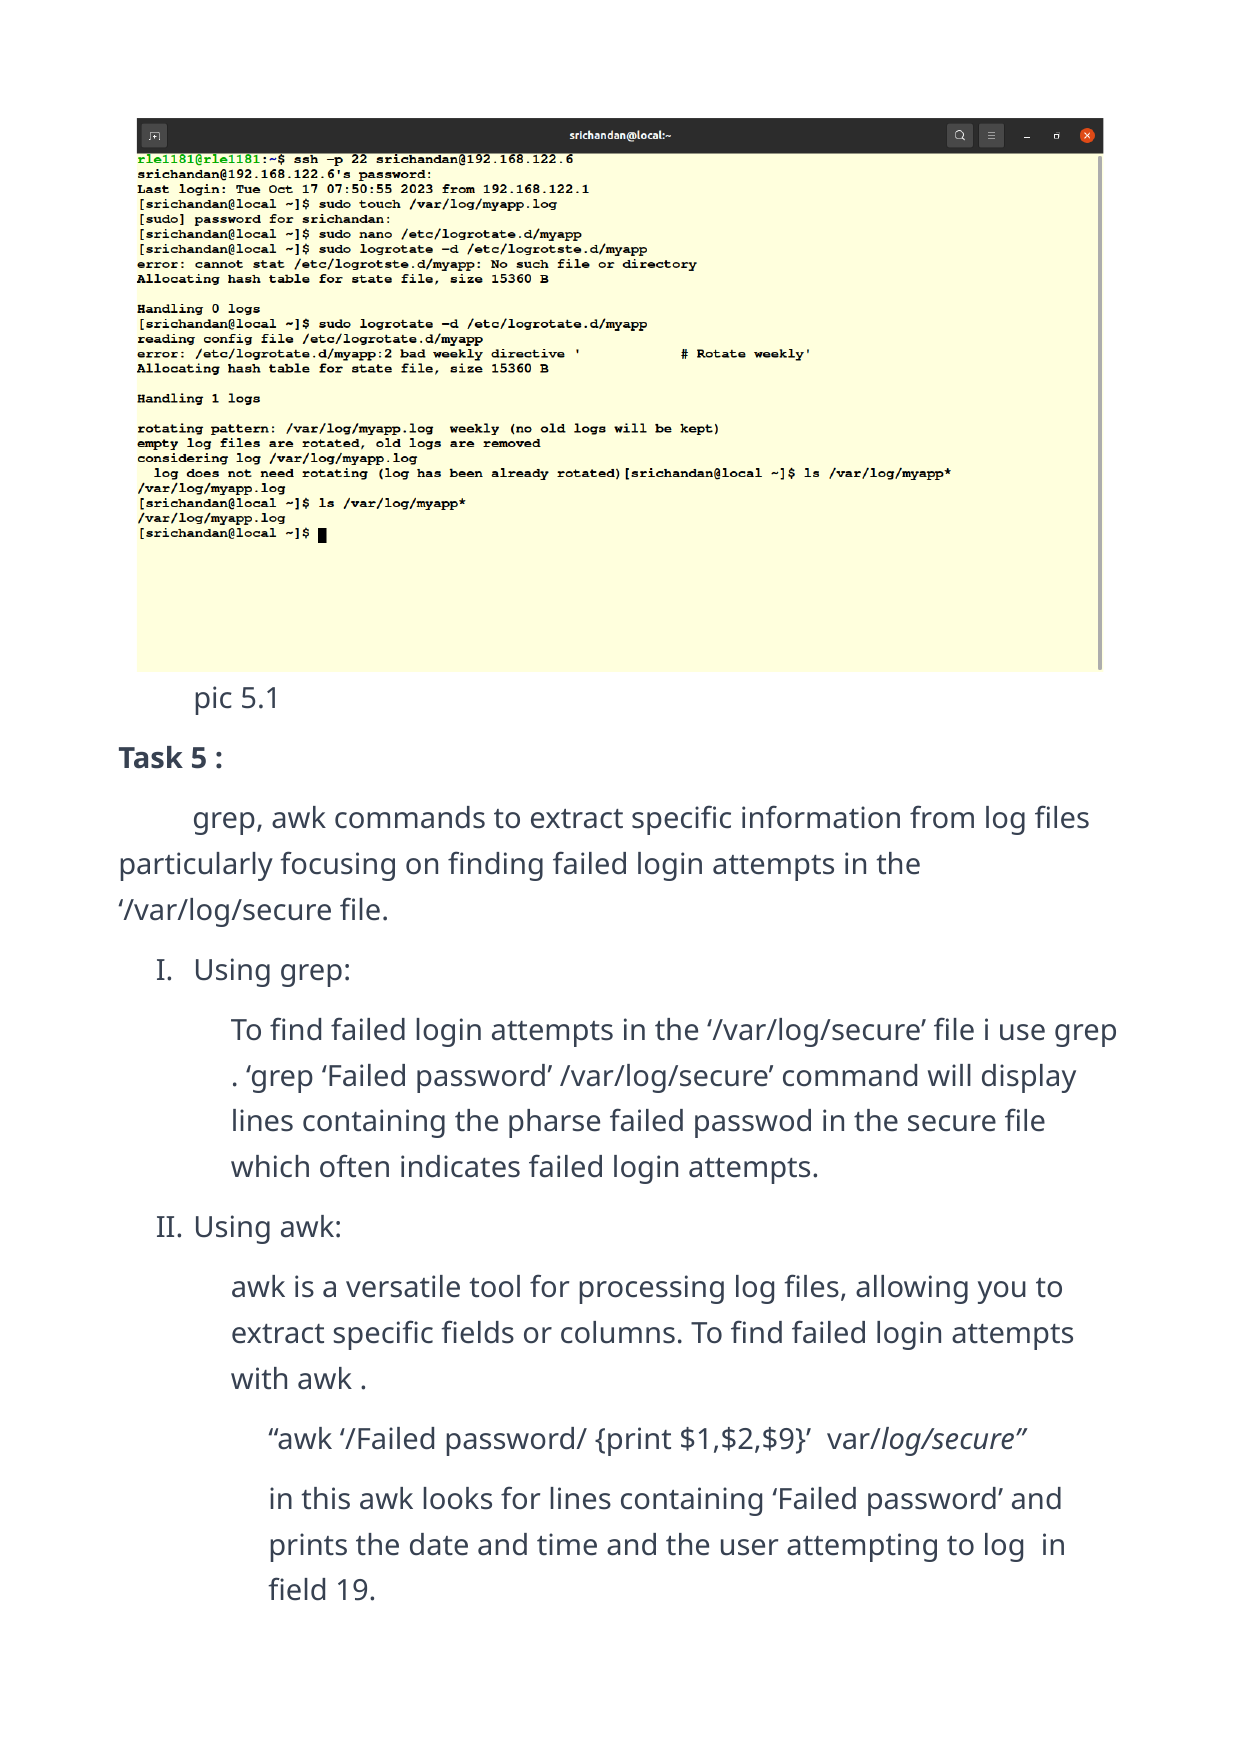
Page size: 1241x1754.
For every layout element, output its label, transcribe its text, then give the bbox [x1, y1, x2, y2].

list To find failed login attempts in the ‘/var/log/secure’ file i use grep . ‘grep ‘Failed password’ /var/log/secure’ command will display lines containing the pharse failed passwod in the secure file which often indicates failed login attempts. [193, 1009, 1122, 1186]
picture [136, 118, 1104, 672]
list Using grep: [156, 949, 1122, 989]
text Task 5 : [118, 738, 1122, 777]
list in this awk looks for lines containing ‘Failed password’ and prints the date and time and the user attempting to log in field 19. [231, 1478, 1122, 1609]
list pic 5.1 [156, 118, 1122, 717]
list awk is a versatile tool for processing log files, allowing you to extract specific fields or columns. To find failed login attempts with awk . [193, 1267, 1122, 1398]
text grep, awk commands to extract specific information from log files particularly focusing on finding failed login attempts in the ‘/var/log/secure file. [118, 798, 1122, 929]
list “awk ‘/Failed password/ {print $1,$2,$9}’ var/log/secure” [231, 1418, 1122, 1458]
list Using awk: [156, 1207, 1122, 1246]
